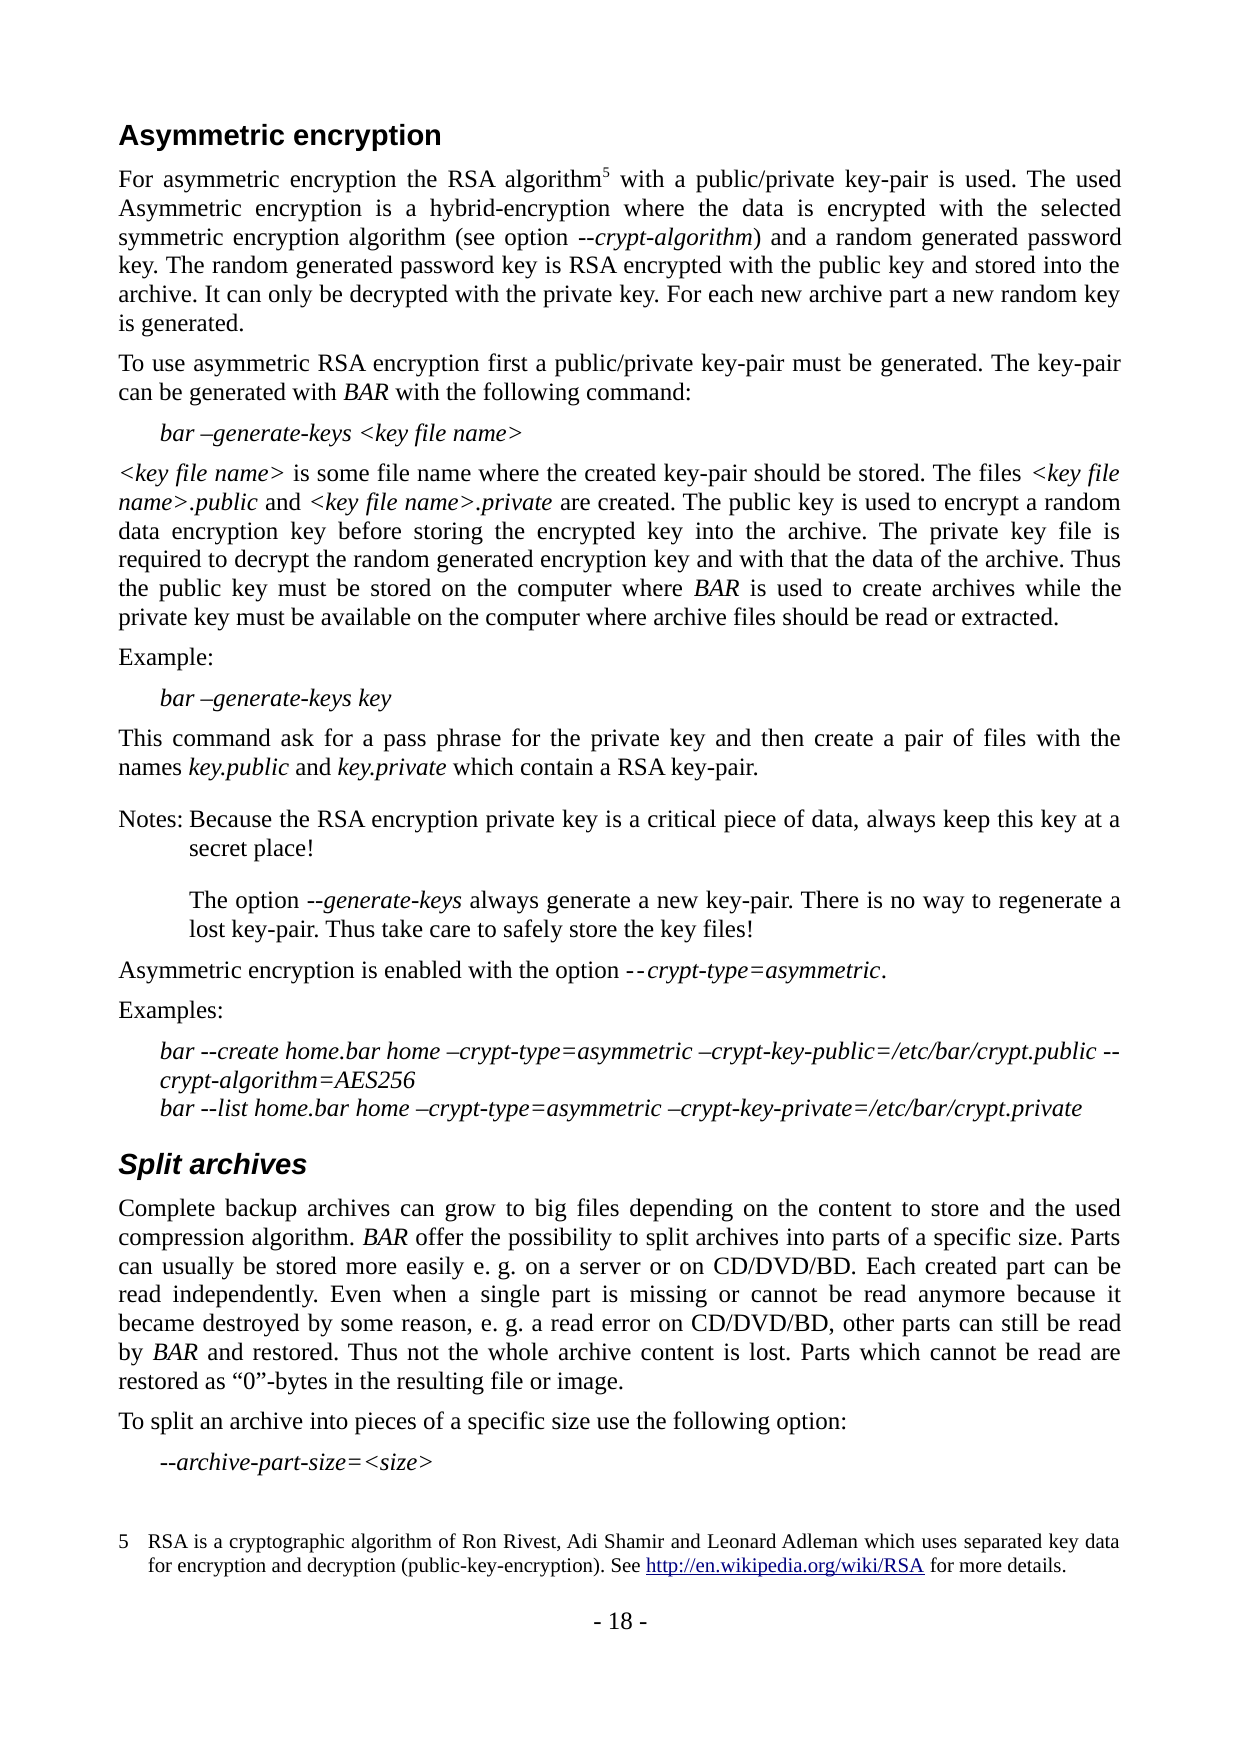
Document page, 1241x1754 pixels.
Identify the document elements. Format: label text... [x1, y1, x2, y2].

text To use asymmetric RSA encryption first a public/private key-pair must be generated. The key-pair can be generated with BAR with the following command: [118, 348, 1122, 406]
text RSA is a cryptographic algorithm of Ron Rivest, Adi Shamir and Leonard Adleman which uses separated key data for encryption and decryption (public-key-encryption). See http://en.wikipedia.org/wiki/RSA for more details. [118, 1529, 1122, 1577]
text --archive-part-size=<size> [159, 1447, 1122, 1476]
text Example: [118, 642, 1122, 671]
text To split an archive into pieces of a specific size use the following option: [118, 1406, 1122, 1435]
text bar –generate-keys <key file name> [159, 418, 1122, 446]
text bar –generate-keys key [159, 683, 1122, 712]
text This command ask for a pass phrase for the private key and then create a pair of files with the names key.public and key.private which contain a RSA key-pair. [118, 723, 1122, 781]
text For asymmetric encryption the RSA algorithm with a public/private key-pair is used. The used Asymmetric encryption is a hybrid-encryption where the data is encrypted with the selected symmetric encryption algorithm (see option --crypt-algorithm) and a random generated password key. The random generated password key is RSA encrypted with the public key and stored into the archive. It can only be decrypted with the private key. For each new archive part a new random key is generated. [118, 164, 1122, 337]
subtitle Asymmetric encryption [118, 118, 1122, 152]
text bar --list home.bar home –crypt-type=asymmetric –crypt-key-private=/etc/bar/crypt.private [159, 1093, 1122, 1122]
text Complete backup archives can grow to big files depending on the content to store and the used compression algorithm. BAR offer the possibility to split archives into parts of a specific size. Parts can usually be stored more easily e. g. on a server or on CD/DVD/BD. Each created part can be read independently. Even when a single part is missing or cannot be read anymore because it became destroyed by some reason, e. g. a read error on CD/DVD/BD, other parts can still be read by BAR and restored. Thus not the whole archive content is lost. Parts which cannot be read are restored as “0”-bytes in the resulting file or image. [118, 1193, 1122, 1394]
text Notes: Because the RSA encryption private key is a critical piece of data, always keep this key at a secret place! [118, 804, 1122, 862]
text Examples: [118, 995, 1122, 1024]
text The option --generate-keys always generate a new key-pair. There is no way to regenerate a lost key-pair. Thus take care to safely store the key files! [118, 886, 1122, 943]
subtitle Split archives [118, 1147, 1122, 1181]
text <key file name> is some file name where the created key-pair should be stored. The files <key file name>.public and <key file name>.private are created. The public key is used to encrypt a random data encryption key before storing the encrypted key into the archive. The private key file is required to decrypt the random generated encryption key and with that the data of the archive. Thus the public key must be stored on the computer where BAR is used to create archives while the private key must be available on the computer where archive files should be read or extracted. [118, 458, 1122, 631]
text Asymmetric encryption is enabled with the option ‑‑crypt-type=asymmetric. [118, 955, 1122, 984]
text bar --create home.bar home –crypt-type=asymmetric –crypt-key-public=/etc/bar/crypt.public --crypt-algorithm=AES256 [159, 1036, 1122, 1093]
